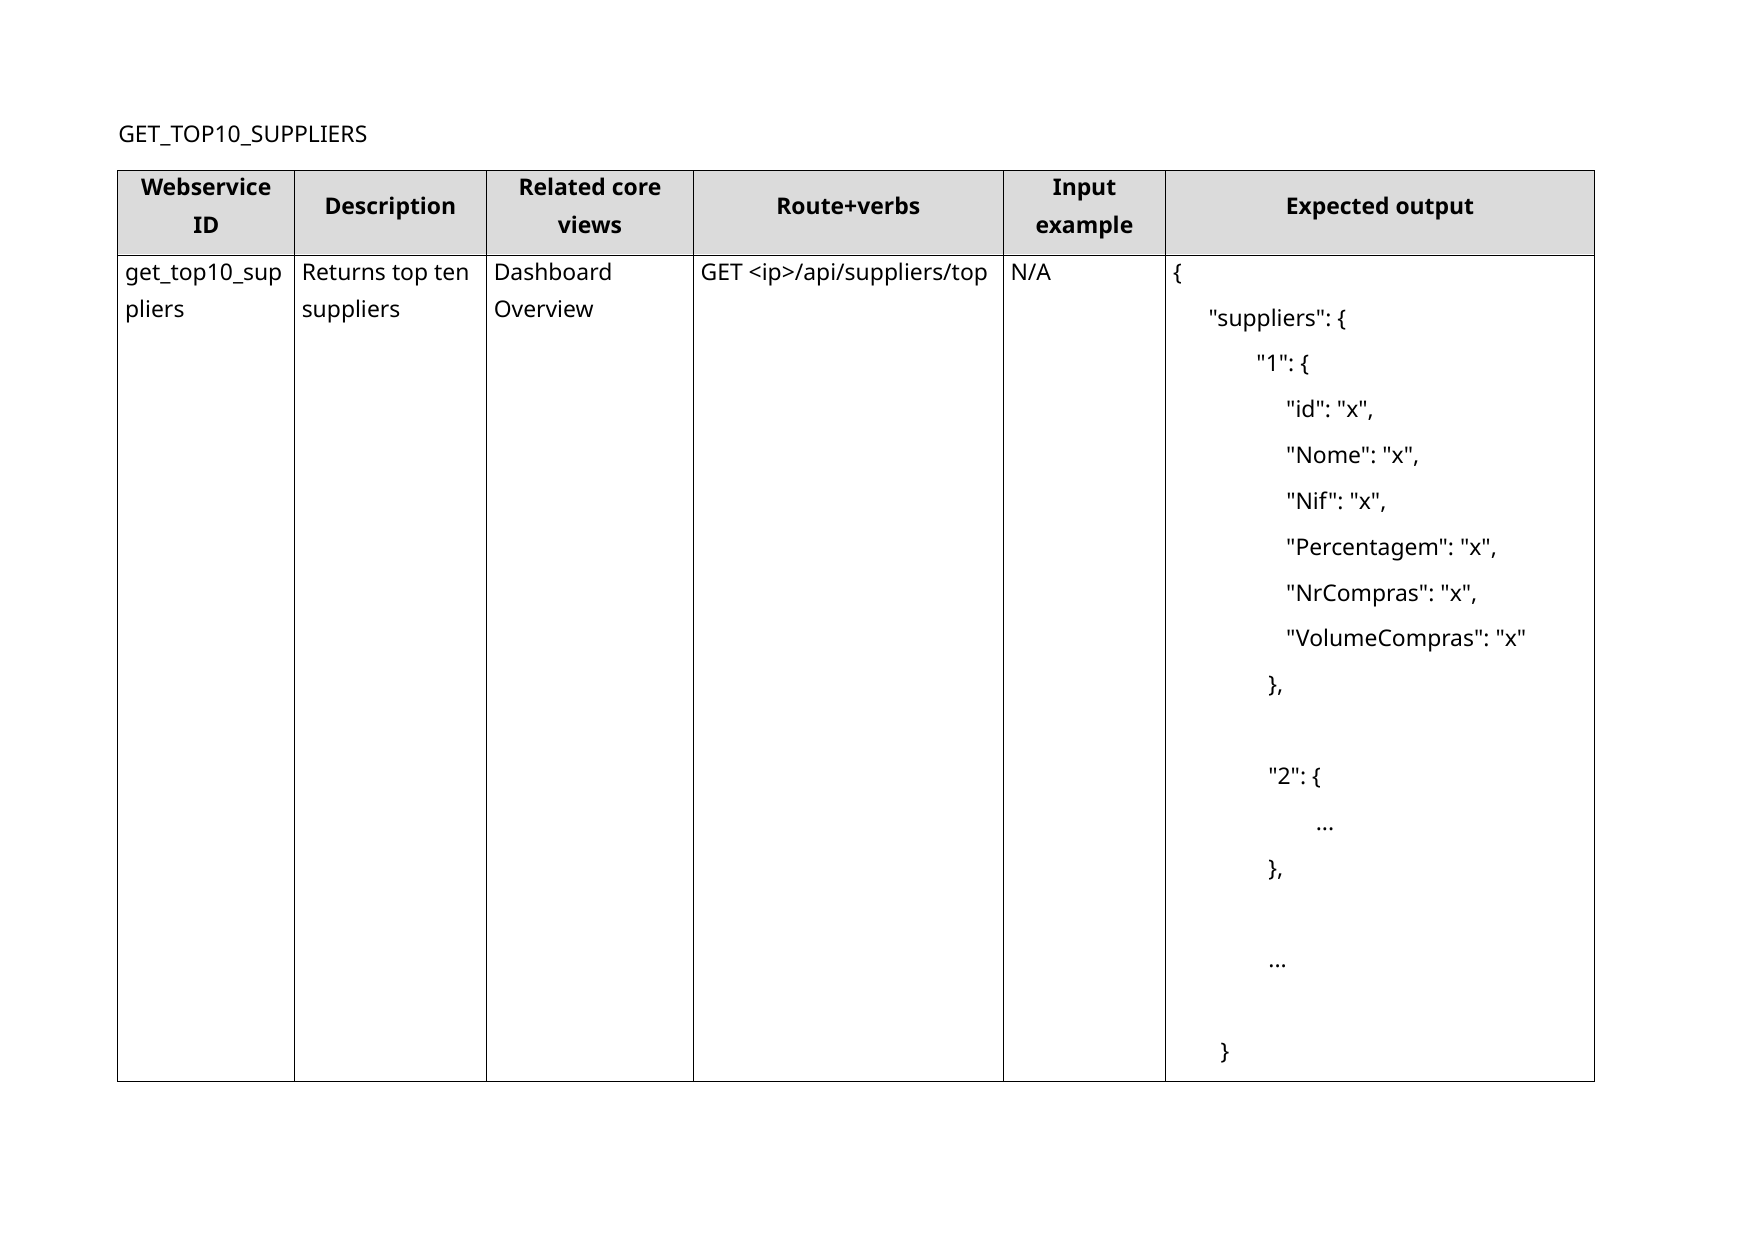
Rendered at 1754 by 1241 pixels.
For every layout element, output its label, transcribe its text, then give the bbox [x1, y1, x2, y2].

table_cell Returns top ten suppliers [295, 256, 486, 1081]
text GET_TOP10_SUPPLIERS [118, 118, 1636, 149]
table_header Input example [1004, 171, 1165, 254]
table_header Route+verbs [694, 171, 1003, 254]
table_header Webservice ID [118, 171, 294, 254]
table_cell GET <ip>/api/suppliers/top [694, 256, 1003, 1081]
table_header Expected output [1166, 171, 1594, 254]
table_cell Dashboard Overview [487, 256, 693, 1081]
table_cell { "suppliers": { "1": { "id": "x", "Nome": "x", "Nif": "x", "Percentagem": "x", "NrCompras": "x", "VolumeCompras": "x" }, "2": { ... }, ... } [1166, 256, 1594, 1081]
table_header Description [295, 171, 486, 254]
table_cell get_top10_suppliers [118, 256, 294, 1081]
table_header Related core views [487, 171, 693, 254]
table_cell N/A [1004, 256, 1165, 1081]
